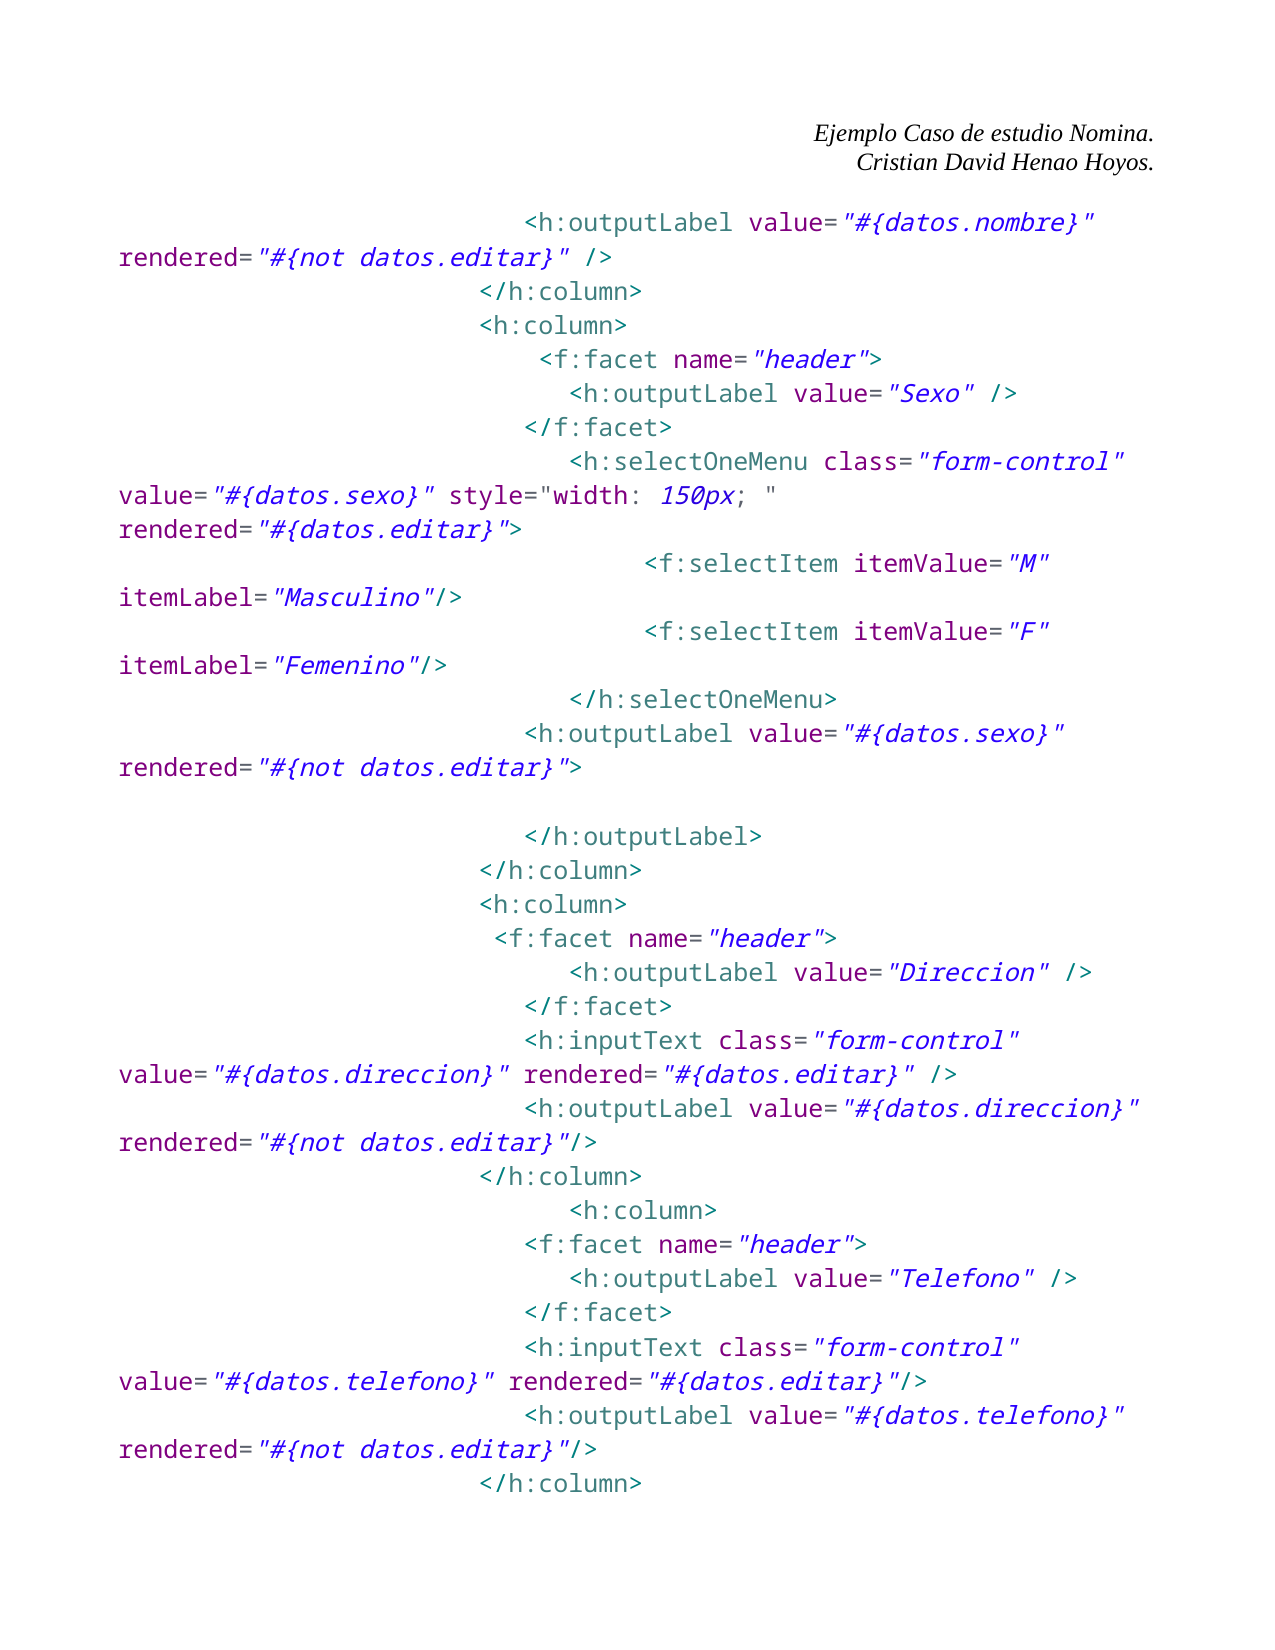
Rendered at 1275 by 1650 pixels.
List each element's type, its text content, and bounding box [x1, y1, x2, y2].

text <h:column> [118, 307, 1157, 341]
text </h:selectOneMenu> [118, 682, 1157, 716]
text </f:facet> [118, 988, 1157, 1023]
text <h:outputLabel value="#{datos.nombre}" rendered="#{not datos.editar}" /> [118, 205, 1157, 273]
text <h:outputLabel value="#{datos.direccion}" rendered="#{not datos.editar}"/> [118, 1091, 1157, 1159]
text <h:outputLabel value="Direccion" /> [118, 954, 1157, 988]
text <h:inputText class="form-control" value="#{datos.telefono}" rendered="#{datos.editar}"/> [118, 1329, 1157, 1397]
text <h:selectOneMenu class="form-control" value="#{datos.sexo}" style="width: 150px; " rendered="#{datos.editar}"> [118, 443, 1157, 546]
text </h:column> [118, 1465, 1157, 1499]
text <h:column> [118, 1193, 1157, 1227]
text <f:facet name="header"> [118, 920, 1157, 954]
text </f:facet> [118, 1295, 1157, 1329]
text <f:selectItem itemValue="M" itemLabel="Masculino"/> [118, 546, 1157, 614]
text </h:outputLabel> [118, 818, 1157, 852]
text <h:column> [118, 886, 1157, 920]
text </h:column> [118, 1159, 1157, 1193]
text <h:outputLabel value="Telefono" /> [118, 1261, 1157, 1295]
text <h:inputText class="form-control" value="#{datos.direccion}" rendered="#{datos.editar}" /> [118, 1023, 1157, 1091]
text <f:facet name="header"> [118, 341, 1157, 375]
text </h:column> [118, 852, 1157, 886]
text <f:selectItem itemValue="F" itemLabel="Femenino"/> [118, 614, 1157, 682]
text </f:facet> [118, 409, 1157, 443]
text <h:outputLabel value="#{datos.sexo}" rendered="#{not datos.editar}"> [118, 716, 1157, 784]
text <h:outputLabel value="Sexo" /> [118, 375, 1157, 409]
text </h:column> [118, 273, 1157, 307]
text <h:outputLabel value="#{datos.telefono}" rendered="#{not datos.editar}"/> [118, 1397, 1157, 1465]
text <f:facet name="header"> [118, 1227, 1157, 1261]
